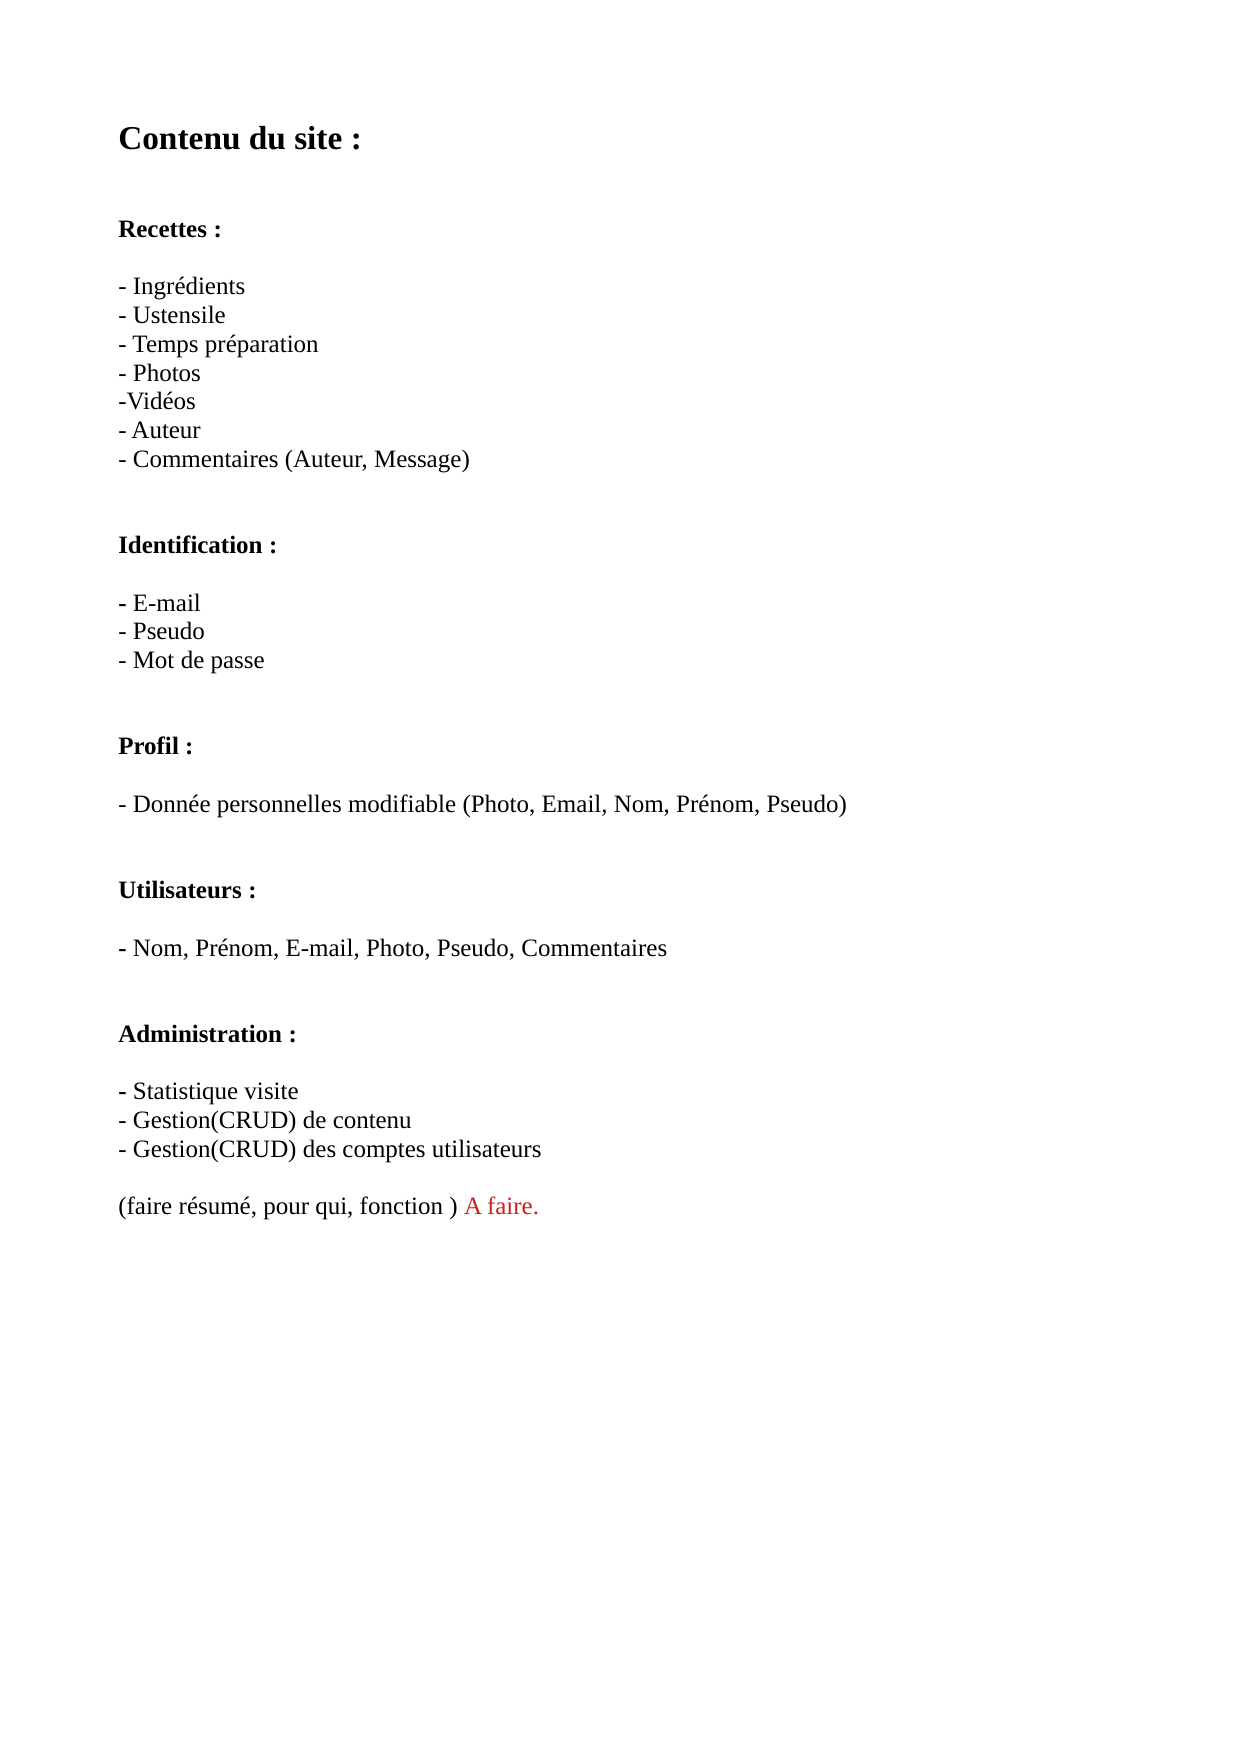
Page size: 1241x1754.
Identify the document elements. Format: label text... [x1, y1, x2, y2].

text - Commentaires (Auteur, Message) [118, 444, 1122, 473]
text Recettes : [118, 214, 1122, 243]
text - Temps préparation [118, 329, 1122, 358]
text - Donnée personnelles modifiable (Photo, Email, Nom, Prénom, Pseudo) [118, 789, 1122, 818]
text - E-mail [118, 588, 1122, 616]
text Profil : [118, 731, 1122, 760]
text - Statistique visite [118, 1076, 1122, 1105]
text Identification : [118, 530, 1122, 559]
text - Nom, Prénom, E-mail, Photo, Pseudo, Commentaires [118, 933, 1122, 961]
text - Pseudo [118, 616, 1122, 645]
text - Ustensile [118, 300, 1122, 329]
text - Ingrédients [118, 271, 1122, 300]
text - Gestion(CRUD) de contenu [118, 1105, 1122, 1134]
text Contenu du site : [118, 118, 1122, 156]
text Utilisateurs : [118, 875, 1122, 904]
text -Vidéos [118, 386, 1122, 415]
text - Mot de passe [118, 645, 1122, 674]
text - Photos [118, 358, 1122, 386]
text - Gestion(CRUD) des comptes utilisateurs [118, 1134, 1122, 1163]
text - Auteur [118, 415, 1122, 444]
text (faire résumé, pour qui, fonction ) A faire. [118, 1191, 1122, 1220]
text Administration : [118, 1019, 1122, 1048]
